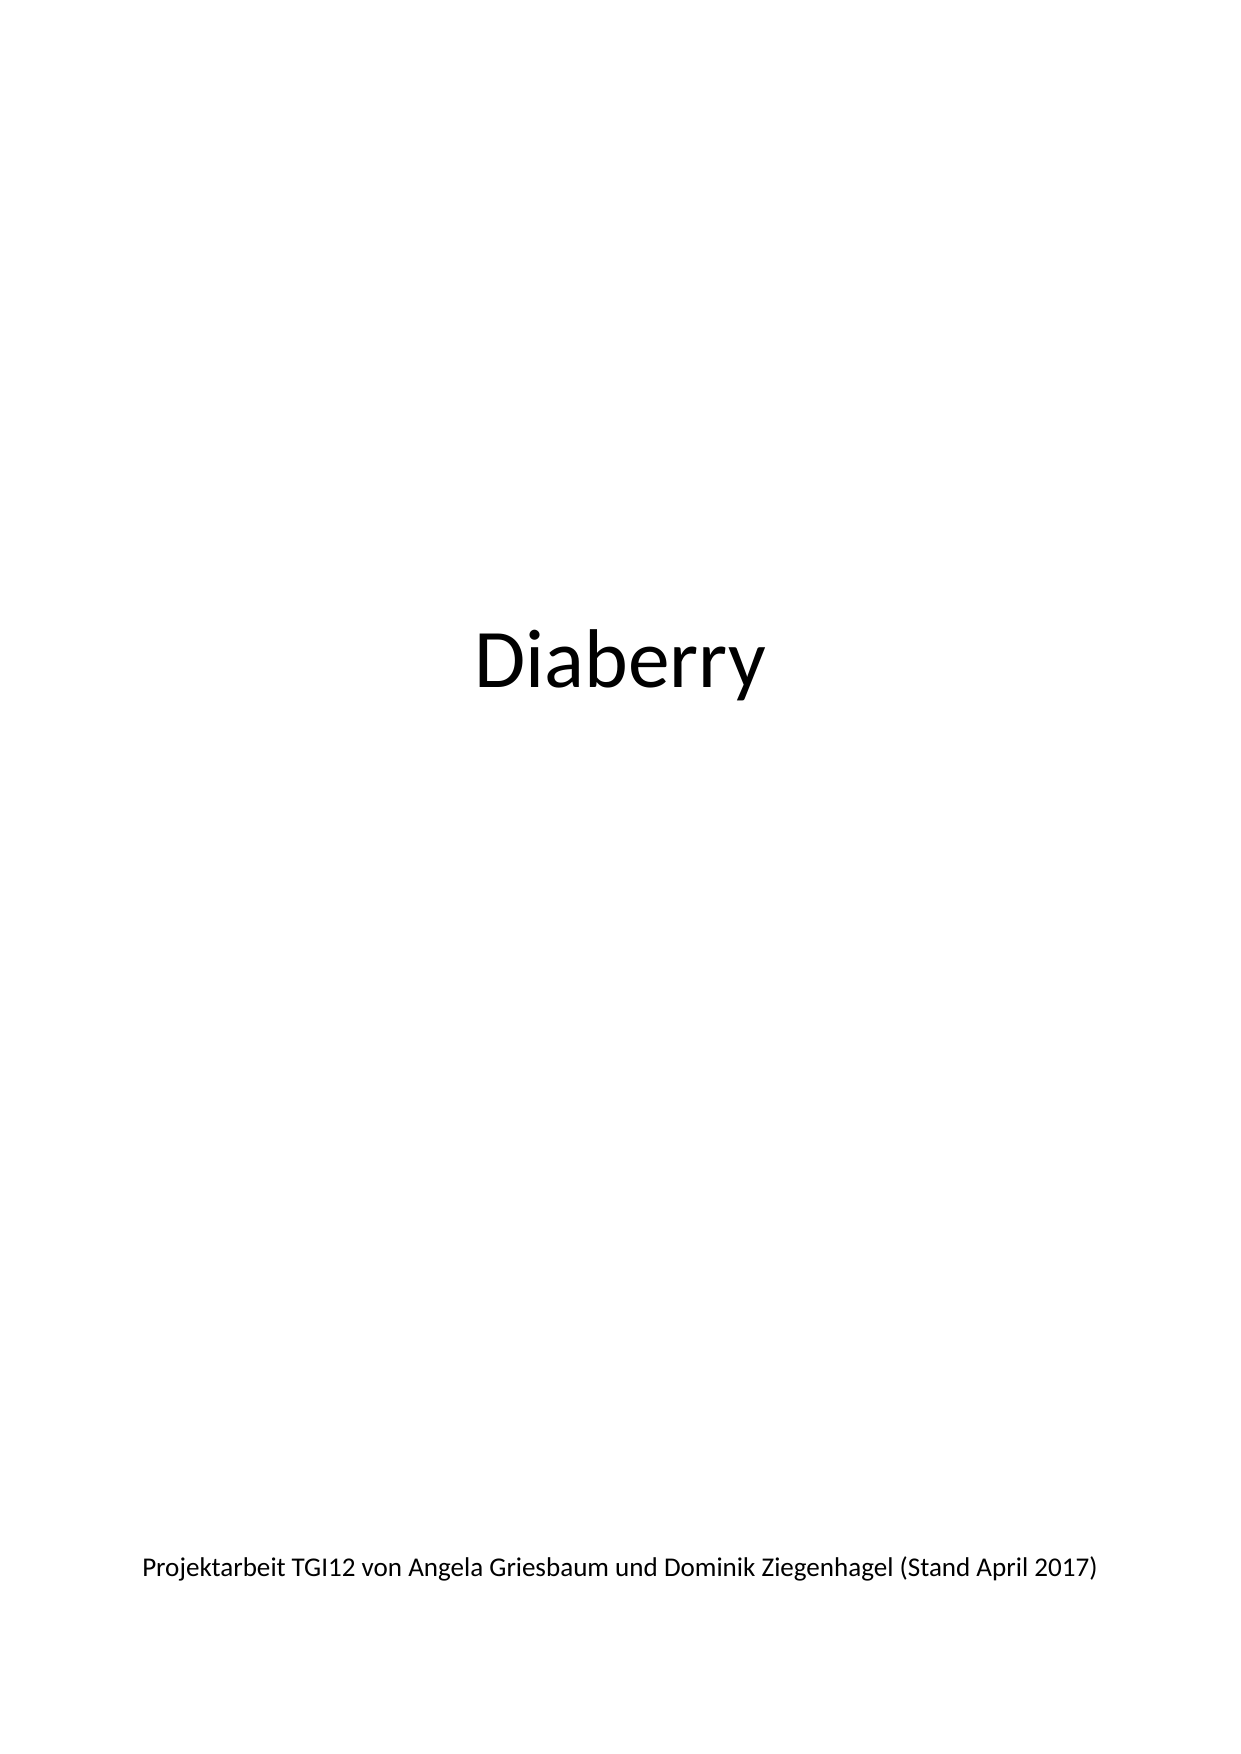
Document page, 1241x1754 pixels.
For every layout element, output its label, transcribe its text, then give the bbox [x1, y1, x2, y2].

text Projektarbeit TGI12 von Angela Griesbaum und Dominik Ziegenhagel (Stand April 2017) [118, 1550, 1122, 1583]
text Diaberry [118, 606, 1122, 708]
